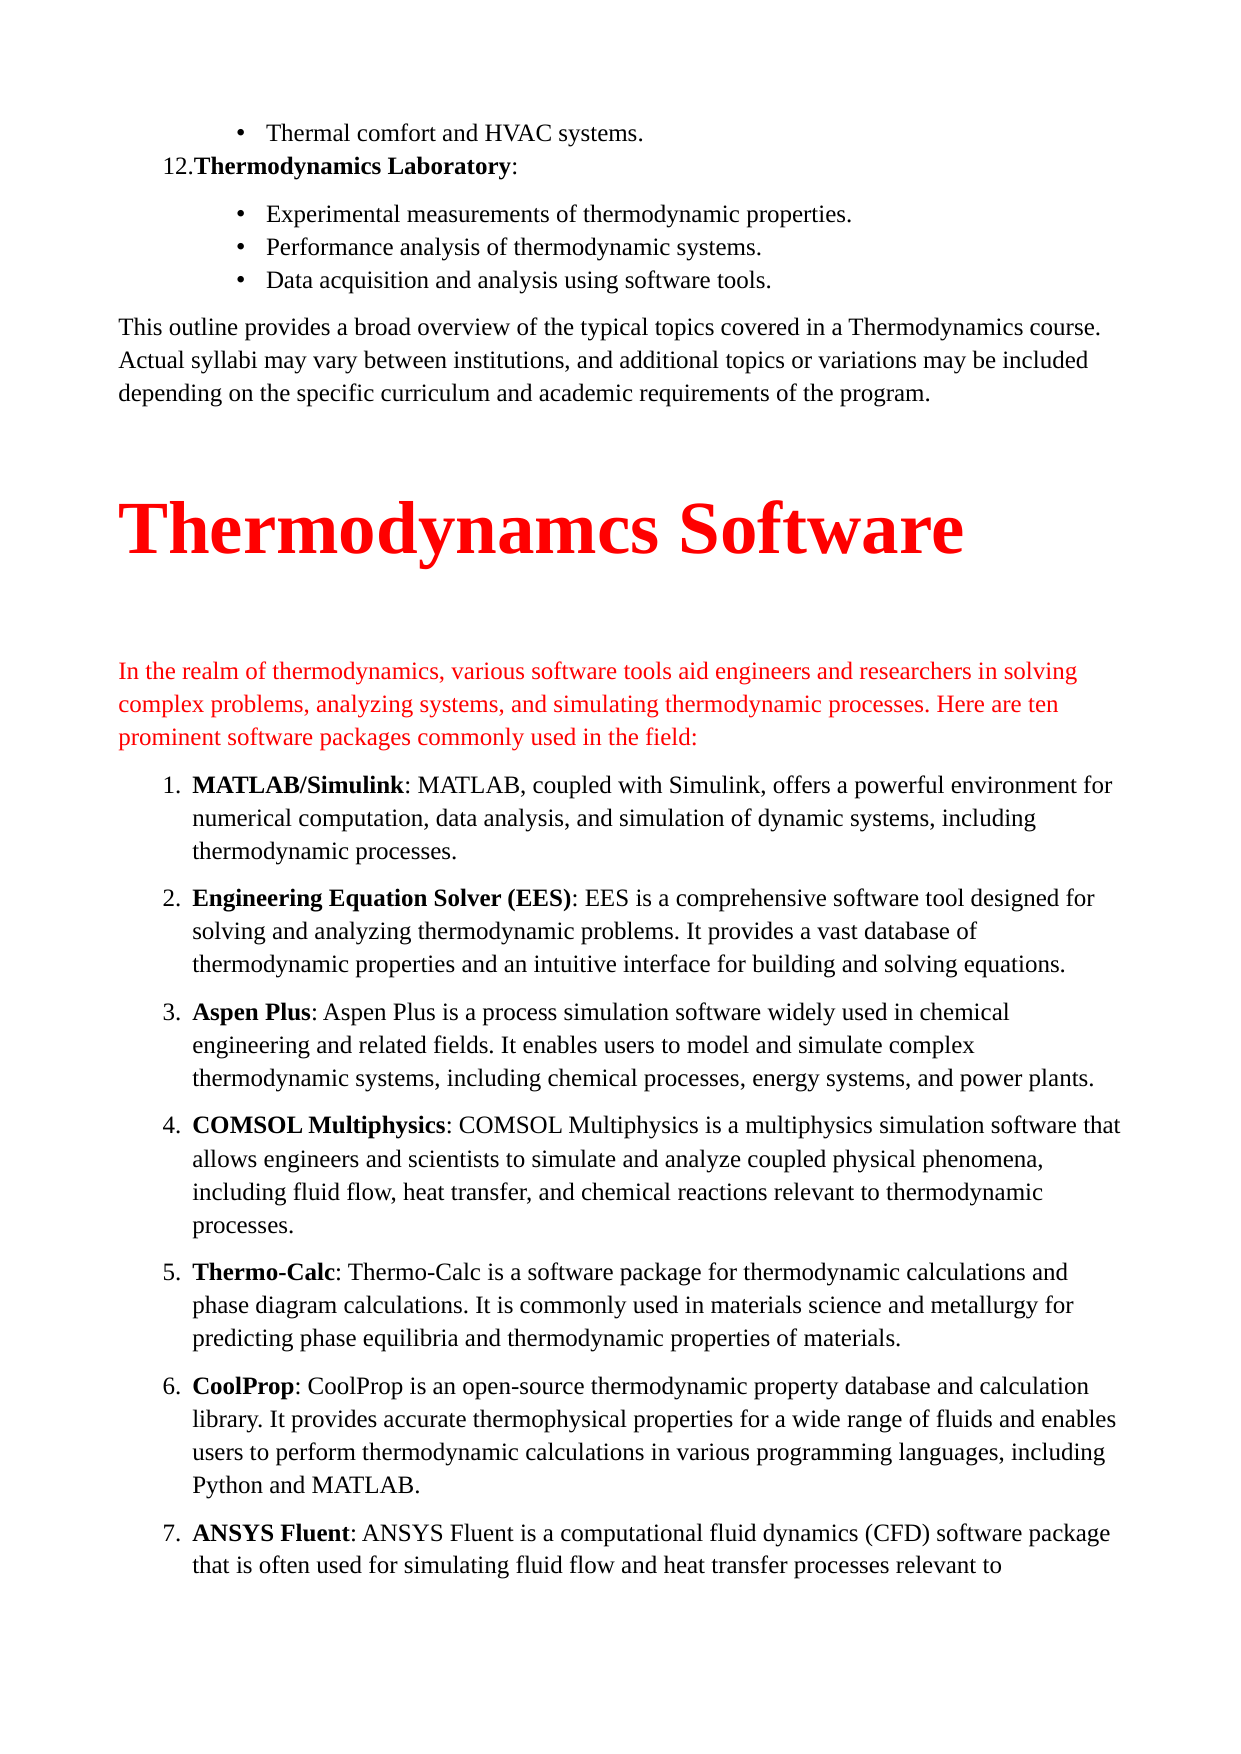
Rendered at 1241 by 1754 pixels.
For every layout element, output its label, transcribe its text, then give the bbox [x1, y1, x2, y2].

list Thermodynamics Laboratory: [162, 151, 1122, 180]
list COMSOL Multiphysics: COMSOL Multiphysics is a multiphysics simulation software that allows engineers and scientists to simulate and analyze coupled physical phenomena, including fluid flow, heat transfer, and chemical reactions relevant to thermodynamic processes. [162, 1111, 1122, 1238]
text Thermodynamcs Software [118, 483, 1122, 570]
text This outline provides a broad overview of the typical topics covered in a Thermodynamics course. Actual syllabi may vary between institutions, and additional topics or variations may be included depending on the specific curriculum and academic requirements of the program. [118, 312, 1122, 407]
list Aspen Plus: Aspen Plus is a process simulation software widely used in chemical engineering and related fields. It enables users to model and simulate complex thermodynamic systems, including chemical processes, energy systems, and power plants. [162, 997, 1122, 1092]
list Performance analysis of thermodynamic systems. [236, 232, 1122, 261]
list MATLAB/Simulink: MATLAB, coupled with Simulink, offers a powerful environment for numerical computation, data analysis, and simulation of dynamic systems, including thermodynamic processes. [162, 770, 1122, 864]
list Thermal comfort and HVAC systems. [236, 118, 1122, 147]
list Experimental measurements of thermodynamic properties. [236, 199, 1122, 227]
list Thermo-Calc: Thermo-Calc is a software package for thermodynamic calculations and phase diagram calculations. It is commonly used in materials science and metallurgy for predicting phase equilibria and thermodynamic properties of materials. [162, 1257, 1122, 1352]
list Engineering Equation Solver (EES): EES is a comprehensive software tool designed for solving and analyzing thermodynamic problems. It provides a vast database of thermodynamic properties and an intuitive interface for building and solving equations. [162, 883, 1122, 978]
list Data acquisition and analysis using software tools. [236, 265, 1122, 293]
list ANSYS Fluent: ANSYS Fluent is a computational fluid dynamics (CFD) software package that is often used for simulating fluid flow and heat transfer processes relevant to [162, 1518, 1122, 1579]
text In the realm of thermodynamics, various software tools aid engineers and researchers in solving complex problems, analyzing systems, and simulating thermodynamic processes. Here are ten prominent software packages commonly used in the field: [118, 656, 1122, 751]
list CoolProp: CoolProp is an open-source thermodynamic property database and calculation library. It provides accurate thermophysical properties for a wide range of fluids and enables users to perform thermodynamic calculations in various programming languages, including Python and MATLAB. [162, 1371, 1122, 1499]
